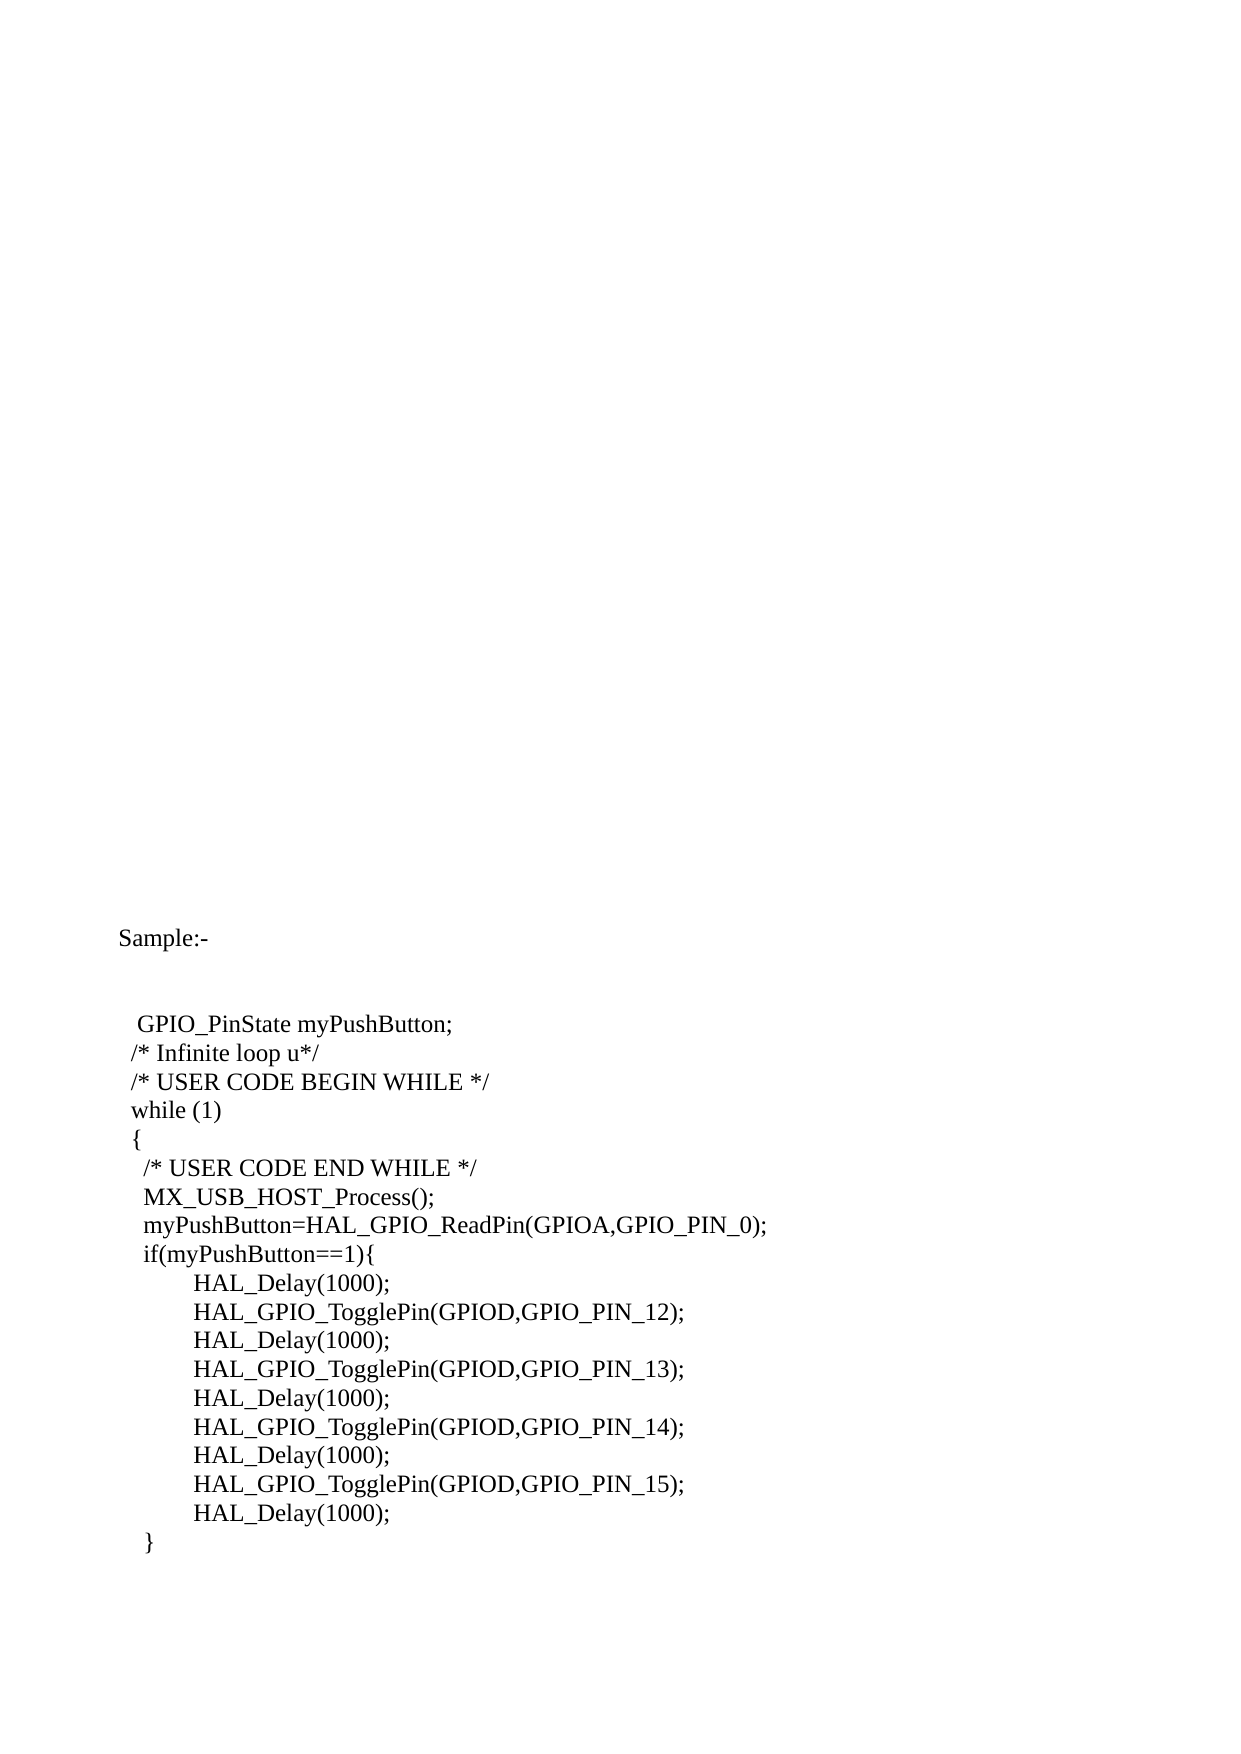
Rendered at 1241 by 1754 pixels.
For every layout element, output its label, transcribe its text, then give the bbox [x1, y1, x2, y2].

text myPushButton=HAL_GPIO_ReadPin(GPIOA,GPIO_PIN_0); [118, 1211, 1122, 1239]
text { [118, 1124, 1122, 1153]
text /* USER CODE BEGIN WHILE */ [118, 1067, 1122, 1096]
text HAL_Delay(1000); [118, 1383, 1122, 1412]
text HAL_Delay(1000); [118, 1498, 1122, 1527]
text Sample:- [118, 923, 1122, 952]
text /* Infinite loop u*/ [118, 1038, 1122, 1067]
text HAL_GPIO_TogglePin(GPIOD,GPIO_PIN_13); [118, 1354, 1122, 1383]
text HAL_GPIO_TogglePin(GPIOD,GPIO_PIN_14); [118, 1412, 1122, 1441]
text /* USER CODE END WHILE */ [118, 1153, 1122, 1182]
text } [118, 1527, 1122, 1556]
text if(myPushButton==1){ [118, 1239, 1122, 1268]
text while (1) [118, 1096, 1122, 1124]
text GPIO_PinState myPushButton; [118, 1009, 1122, 1038]
text MX_USB_HOST_Process(); [118, 1182, 1122, 1211]
text HAL_Delay(1000); [118, 1326, 1122, 1354]
text HAL_GPIO_TogglePin(GPIOD,GPIO_PIN_15); [118, 1469, 1122, 1498]
text HAL_Delay(1000); [118, 1441, 1122, 1469]
text HAL_GPIO_TogglePin(GPIOD,GPIO_PIN_12); [118, 1297, 1122, 1326]
text HAL_Delay(1000); [118, 1268, 1122, 1297]
